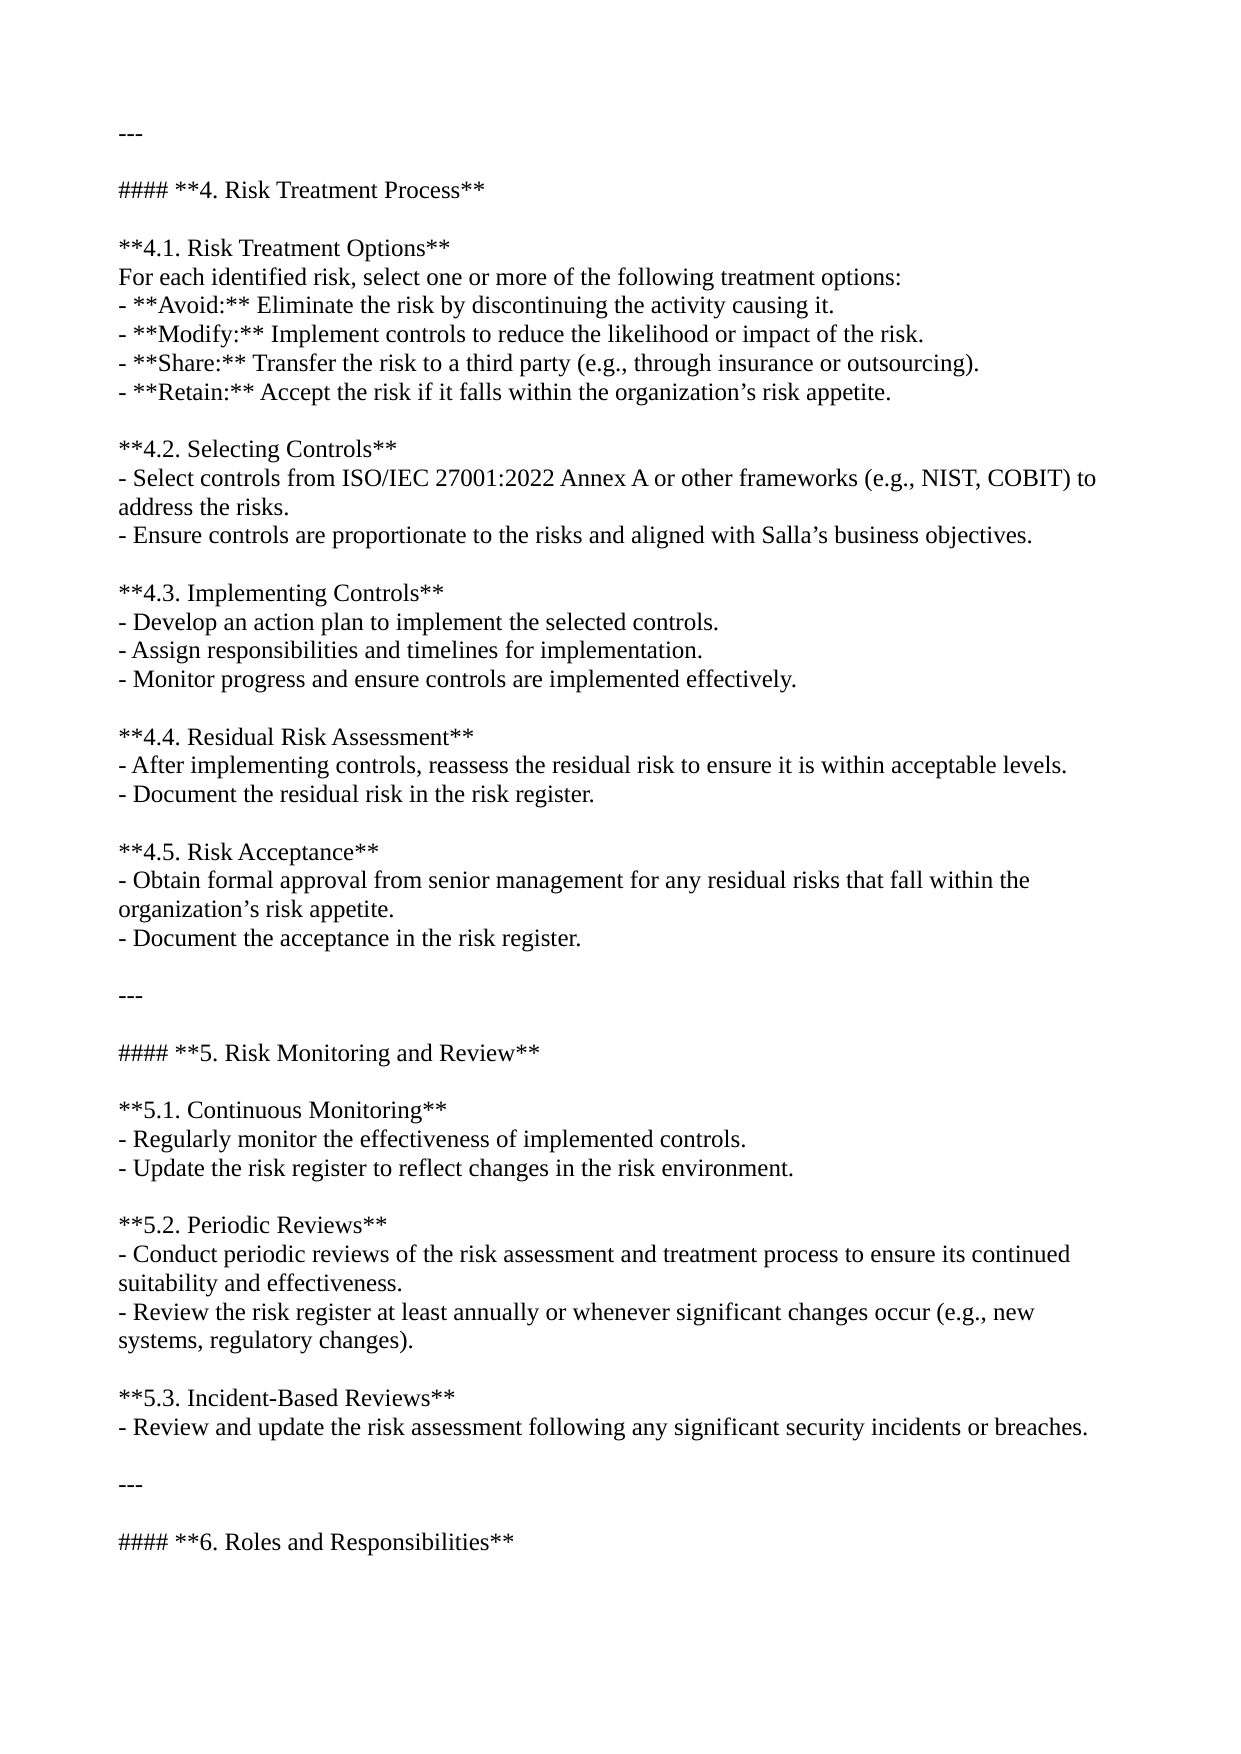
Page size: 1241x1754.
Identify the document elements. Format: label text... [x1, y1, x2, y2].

text - Regularly monitor the effectiveness of implemented controls. [118, 1124, 1122, 1153]
text --- [118, 981, 1122, 1009]
text - **Modify:** Implement controls to reduce the likelihood or impact of the risk. [118, 319, 1122, 348]
text - Review the risk register at least annually or whenever significant changes occur (e.g., new systems, regulatory changes). [118, 1297, 1122, 1354]
text **4.2. Selecting Controls** [118, 434, 1122, 463]
text **4.1. Risk Treatment Options** [118, 233, 1122, 262]
text For each identified risk, select one or more of the following treatment options: [118, 262, 1122, 291]
text #### **6. Roles and Responsibilities** [118, 1527, 1122, 1556]
text **4.4. Residual Risk Assessment** [118, 722, 1122, 751]
text **5.3. Incident-Based Reviews** [118, 1383, 1122, 1412]
text - Review and update the risk assessment following any significant security incidents or breaches. [118, 1412, 1122, 1441]
text - Assign responsibilities and timelines for implementation. [118, 636, 1122, 664]
text - Monitor progress and ensure controls are implemented effectively. [118, 664, 1122, 693]
text **5.1. Continuous Monitoring** [118, 1096, 1122, 1124]
text - Update the risk register to reflect changes in the risk environment. [118, 1153, 1122, 1182]
text - **Avoid:** Eliminate the risk by discontinuing the activity causing it. [118, 291, 1122, 319]
text #### **5. Risk Monitoring and Review** [118, 1038, 1122, 1067]
text - Ensure controls are proportionate to the risks and aligned with Salla’s business objectives. [118, 521, 1122, 549]
text --- [118, 118, 1122, 147]
text - **Retain:** Accept the risk if it falls within the organization’s risk appetite. [118, 377, 1122, 406]
text - After implementing controls, reassess the residual risk to ensure it is within acceptable levels. [118, 751, 1122, 779]
text - Document the residual risk in the risk register. [118, 779, 1122, 808]
text **4.3. Implementing Controls** [118, 578, 1122, 607]
text - Develop an action plan to implement the selected controls. [118, 607, 1122, 636]
text - Select controls from ISO/IEC 27001:2022 Annex A or other frameworks (e.g., NIST, COBIT) to address the risks. [118, 463, 1122, 521]
text - **Share:** Transfer the risk to a third party (e.g., through insurance or outsourcing). [118, 348, 1122, 377]
text **5.2. Periodic Reviews** [118, 1211, 1122, 1239]
text --- [118, 1469, 1122, 1498]
text - Conduct periodic reviews of the risk assessment and treatment process to ensure its continued suitability and effectiveness. [118, 1239, 1122, 1297]
text - Obtain formal approval from senior management for any residual risks that fall within the organization’s risk appetite. [118, 866, 1122, 923]
text **4.5. Risk Acceptance** [118, 837, 1122, 866]
text #### **4. Risk Treatment Process** [118, 176, 1122, 204]
text - Document the acceptance in the risk register. [118, 923, 1122, 952]
